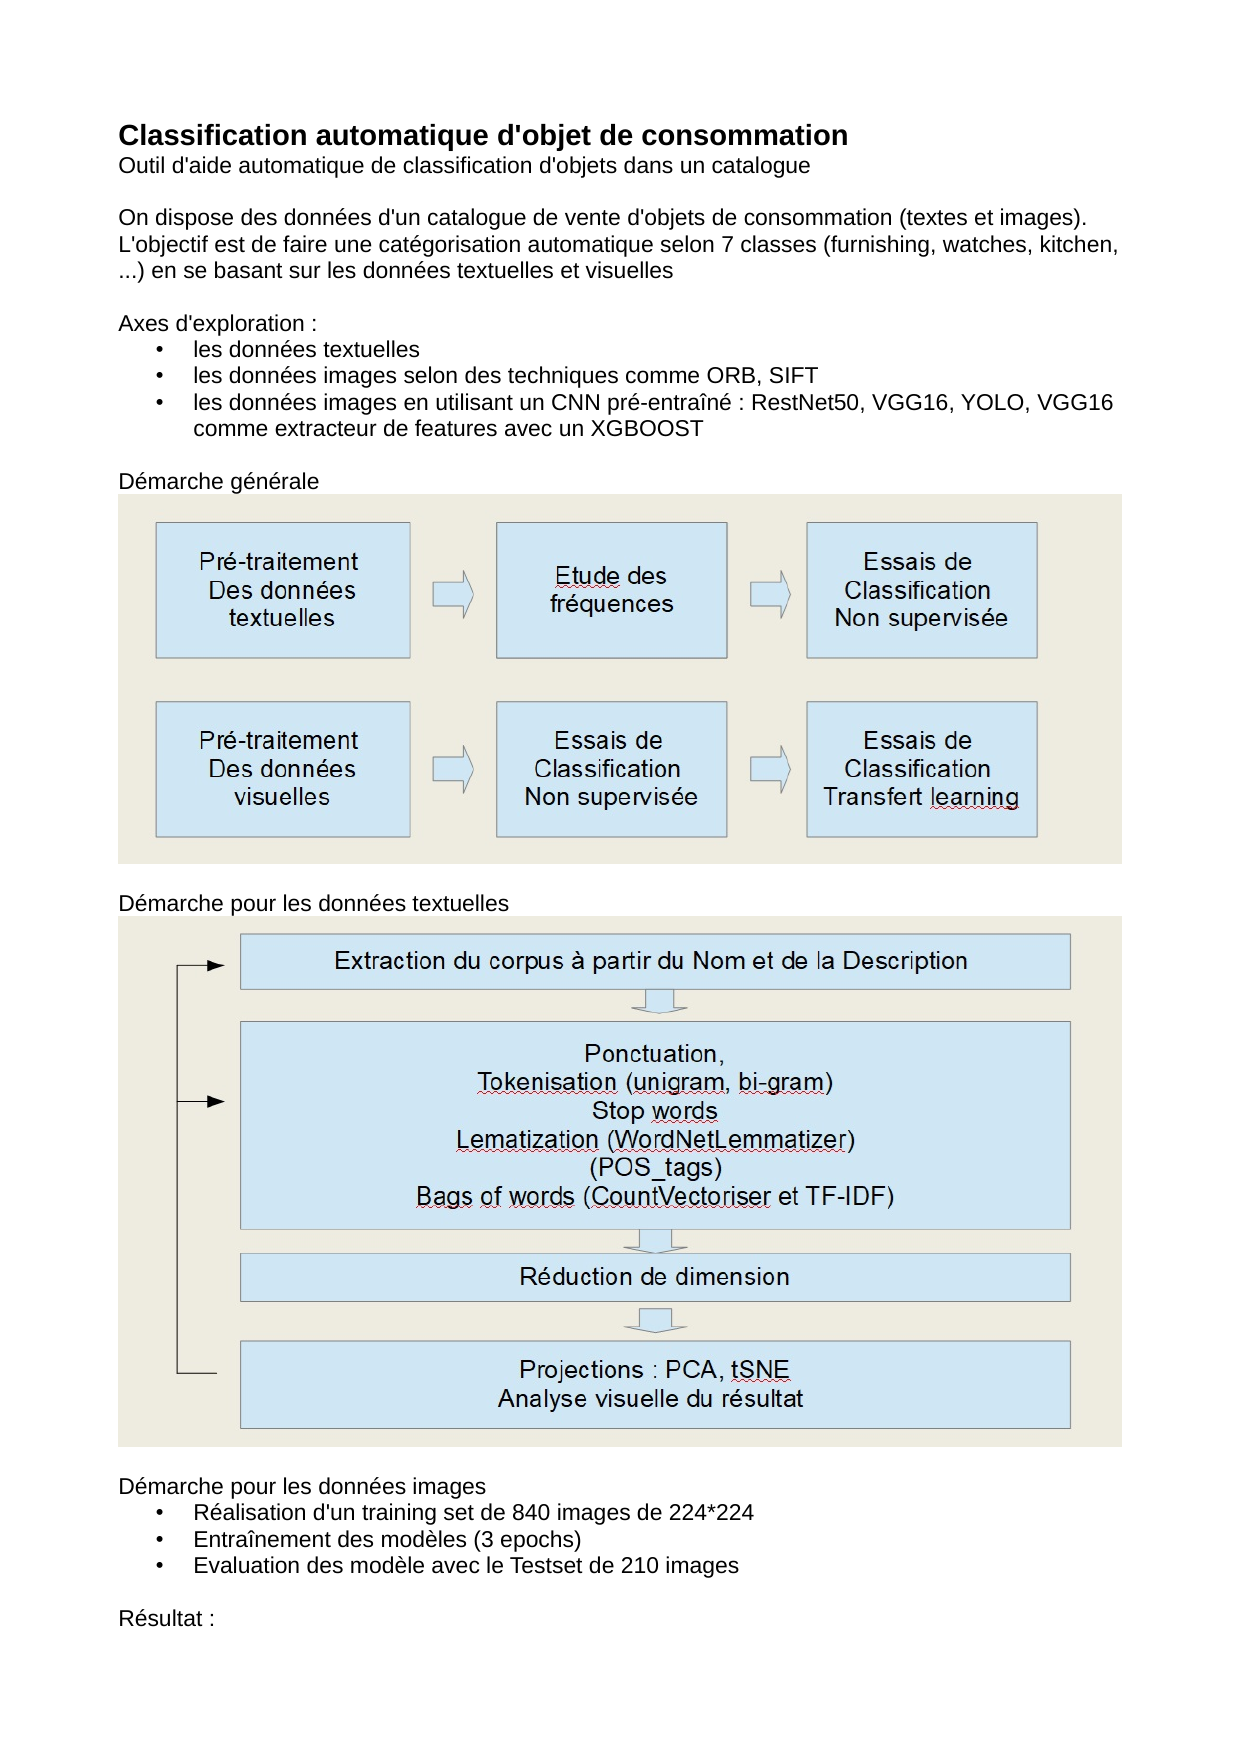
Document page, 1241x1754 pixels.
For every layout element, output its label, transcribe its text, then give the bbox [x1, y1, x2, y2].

picture [118, 494, 1122, 864]
list Entraînement des modèles (3 epochs) [156, 1526, 1122, 1552]
text Axes d'exploration : [118, 310, 1122, 336]
text Démarche pour les données images [118, 1473, 1122, 1499]
text Outil d'aide automatique de classification d'objets dans un catalogue [118, 152, 1122, 178]
text On dispose des données d'un catalogue de vente d'objets de consommation (textes et images). L'objectif est de faire une catégorisation automatique selon 7 classes (furnishing, watches, kitchen, ...) en se basant sur les données textuelles et visuelles [118, 204, 1122, 283]
picture [118, 916, 1122, 1447]
list les données images en utilisant un CNN pré-entraîné : RestNet50, VGG16, YOLO, VGG16 comme extracteur de features avec un XGBOOST [156, 389, 1122, 442]
list Evaluation des modèle avec le Testset de 210 images [156, 1552, 1122, 1578]
text Démarche générale [118, 468, 1122, 494]
text Démarche pour les données textuelles [118, 890, 1122, 916]
text Classification automatique d'objet de consommation [118, 118, 1122, 152]
list Réalisation d'un training set de 840 images de 224*224 [156, 1499, 1122, 1526]
list les données textuelles [156, 336, 1122, 362]
list les données images selon des techniques comme ORB, SIFT [156, 362, 1122, 389]
text Résultat : [118, 1604, 1122, 1631]
